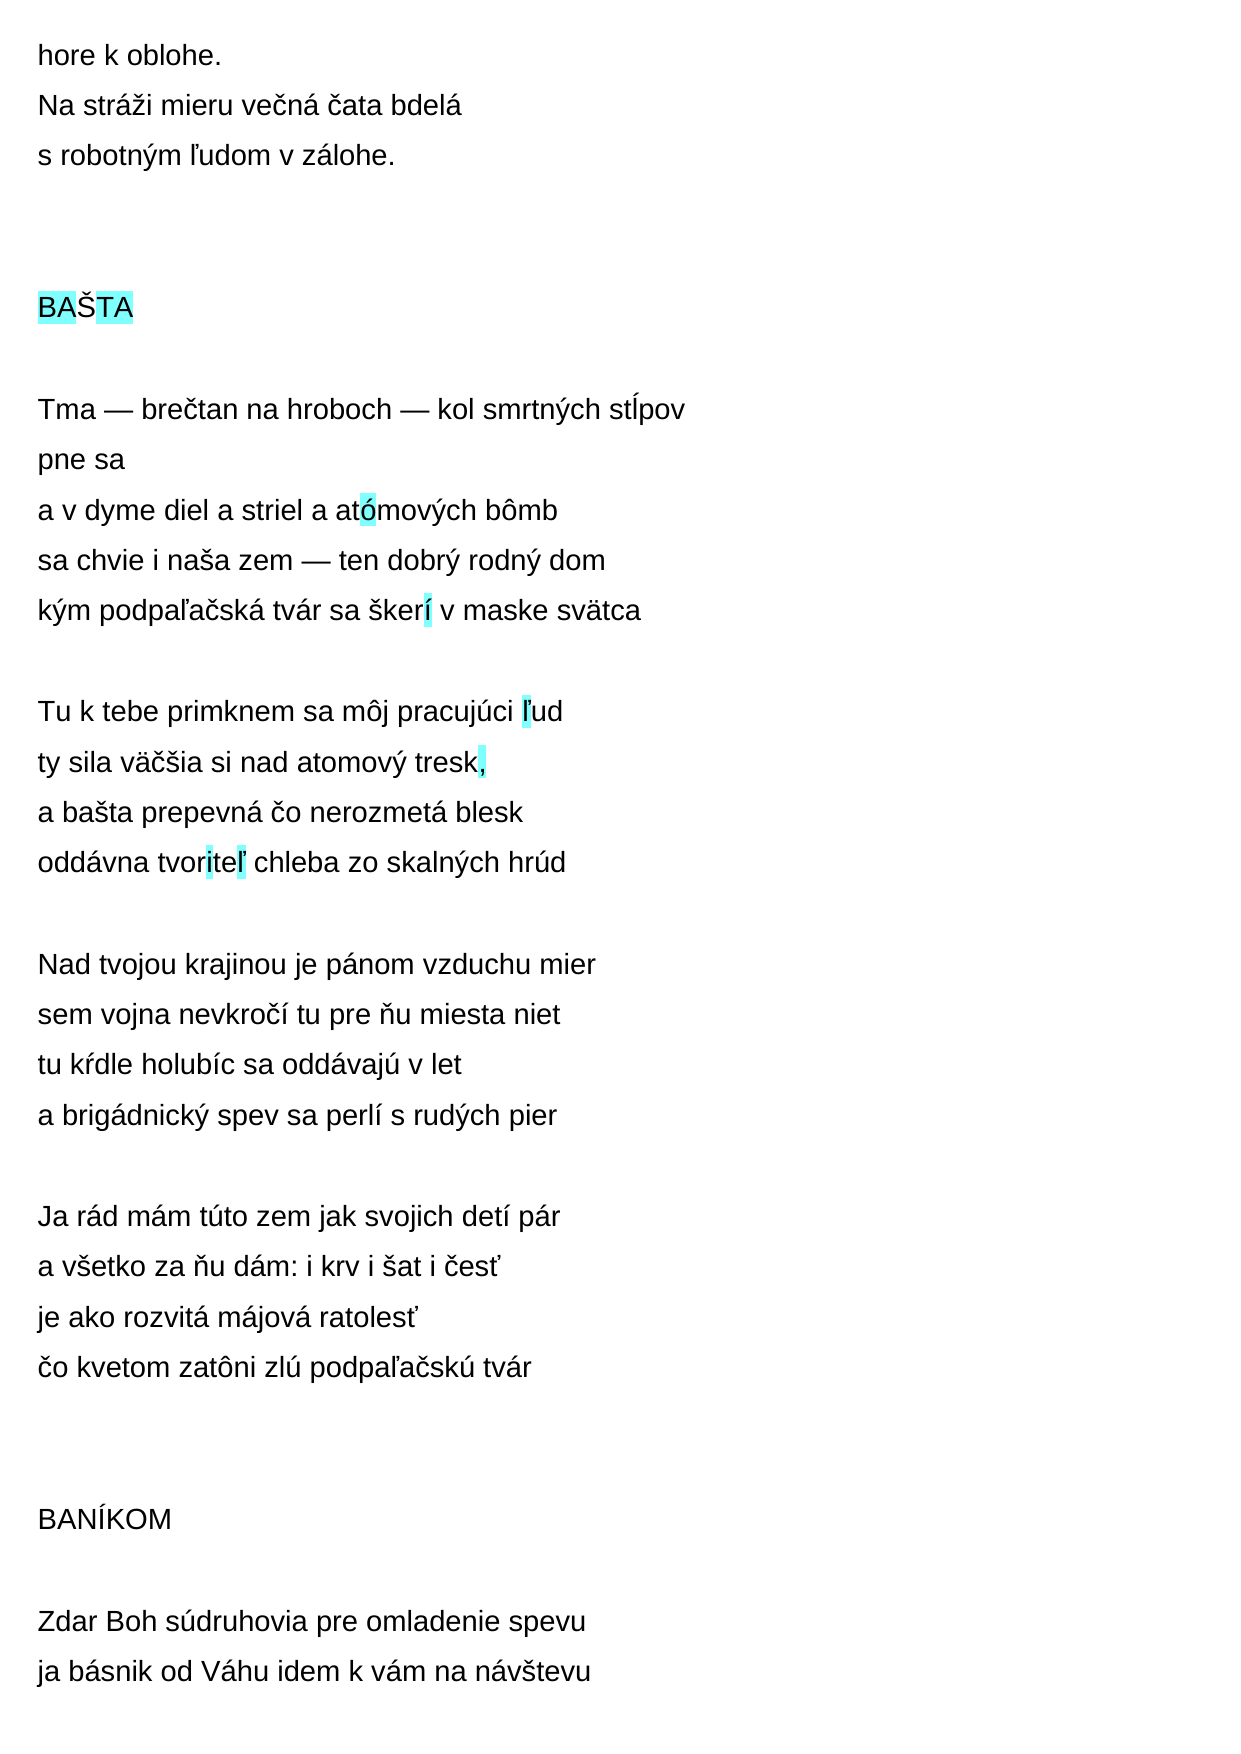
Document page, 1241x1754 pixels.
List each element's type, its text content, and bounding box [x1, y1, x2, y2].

text Nad tvojou krajinou je pánom vzduchu mier [37, 947, 1130, 980]
text Zdar Boh súdruhovia pre omladenie spevu [37, 1604, 1130, 1637]
text Tu k tebe primknem sa môj pracujúci ľud [37, 694, 1130, 728]
text BANÍKOM [37, 1502, 1130, 1536]
text pne sa [37, 442, 1130, 476]
text je ako rozvitá májová ratolesť [37, 1300, 1130, 1333]
text a brigádnický spev sa perlí s rudých pier [37, 1098, 1130, 1131]
text oddávna tvoriteľ chleba zo skalných hrúd [37, 845, 1130, 879]
text čo kvetom zatôni zlú podpaľačskú tvár [37, 1350, 1130, 1383]
text a v dyme diel a striel a atómových bômb [37, 492, 1130, 526]
text a bašta prepevná čo nerozmetá blesk [37, 795, 1130, 829]
text ja básnik od Váhu idem k vám na návštevu [37, 1654, 1130, 1688]
text sem vojna nevkročí tu pre ňu miesta niet [37, 997, 1130, 1031]
text a všetko za ňu dám: i krv i šat i česť [37, 1249, 1130, 1283]
text ty sila väčšia si nad atomový tresk, [37, 745, 1130, 778]
text Tma — brečtan na hroboch — kol smrtných stĺpov [37, 392, 1130, 425]
text Na stráži mieru večná čata bdelá [37, 88, 1130, 121]
text sa chvie i naša zem — ten dobrý rodný dom [37, 543, 1130, 576]
text tu kŕdle holubíc sa oddávajú v let [37, 1047, 1130, 1081]
text s robotným ľudom v zálohe. [37, 138, 1130, 172]
text hore k oblohe. [37, 37, 1130, 71]
text Ja rád mám túto zem jak svojich detí pár [37, 1199, 1130, 1233]
text BAŠTA [37, 291, 1130, 324]
text kým podpaľačská tvár sa škerí v maske svätca [37, 593, 1130, 627]
